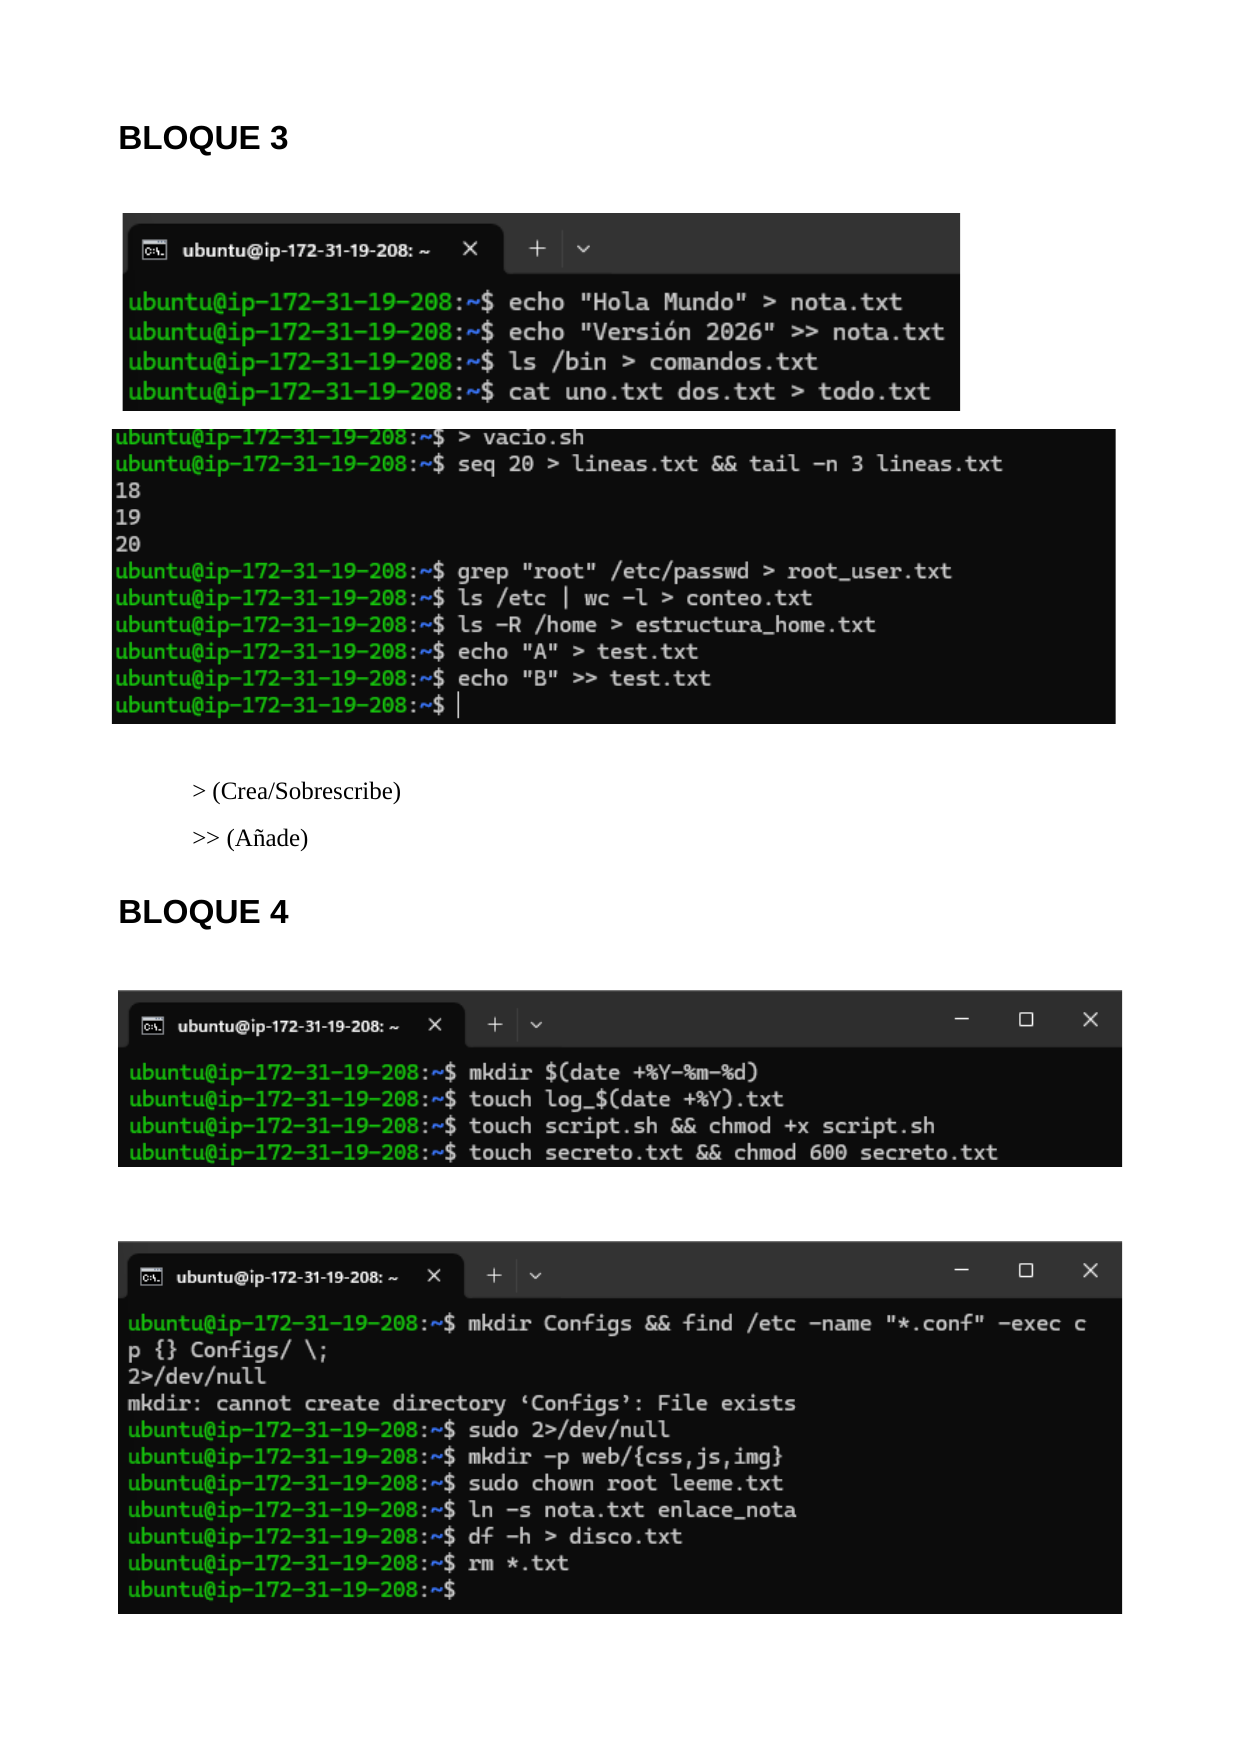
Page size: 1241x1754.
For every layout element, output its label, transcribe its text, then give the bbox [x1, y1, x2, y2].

subtitle BLOQUE 3 [118, 118, 1122, 157]
text > (Crea/Sobrescribe) [118, 776, 1122, 804]
text >> (Añade) [118, 823, 1122, 852]
picture [122, 213, 961, 411]
picture [118, 990, 1123, 1167]
subtitle BLOQUE 4 [118, 892, 1122, 930]
picture [111, 429, 1116, 724]
picture [118, 1241, 1123, 1614]
